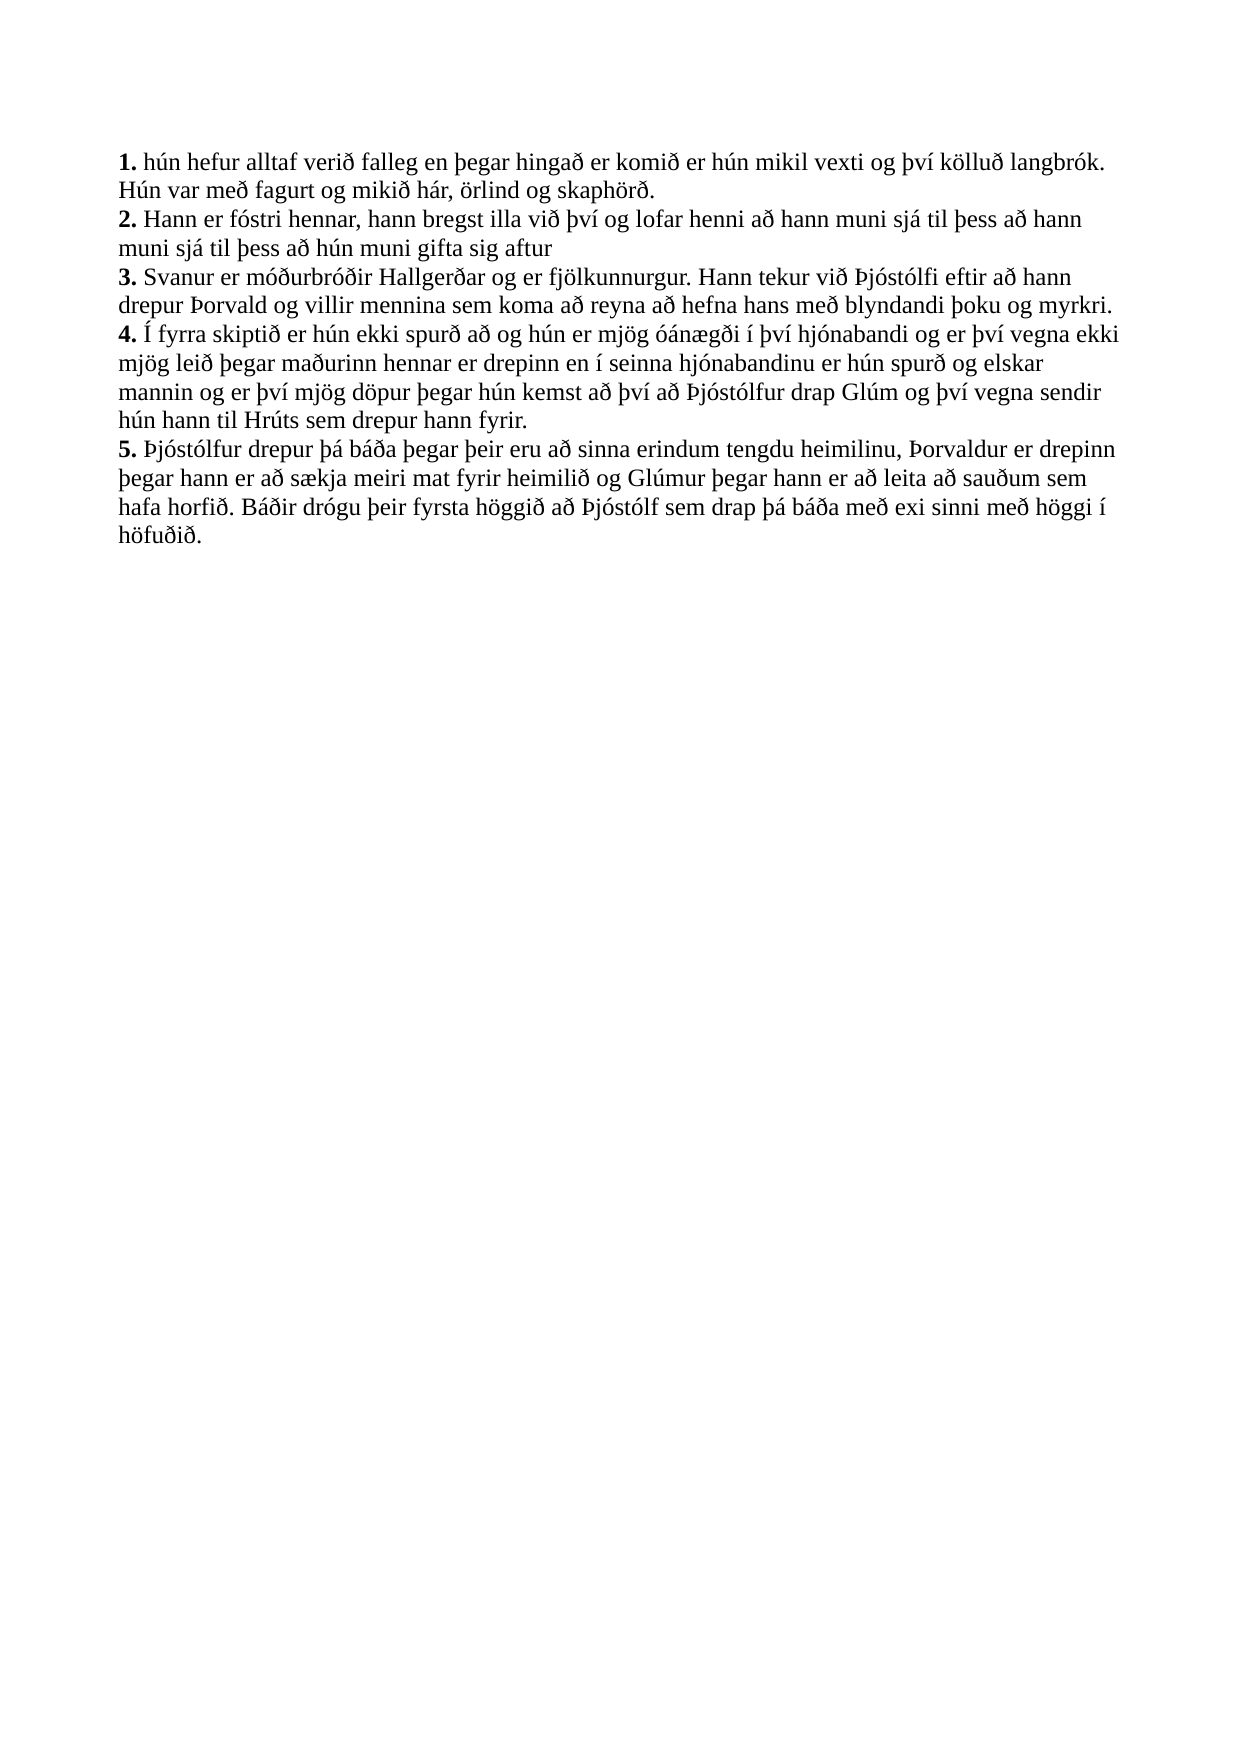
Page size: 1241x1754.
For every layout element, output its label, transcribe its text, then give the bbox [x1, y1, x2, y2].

text 2. Hann er fóstri hennar, hann bregst illa við því og lofar henni að hann muni sjá til þess að hann muni sjá til þess að hún muni gifta sig aftur [118, 204, 1122, 262]
text 1. hún hefur alltaf verið falleg en þegar hingað er komið er hún mikil vexti og því kölluð langbrók. Hún var með fagurt og mikið hár, örlind og skaphörð. [118, 147, 1122, 204]
text 3. Svanur er móðurbróðir Hallgerðar og er fjölkunnurgur. Hann tekur við Þjóstólfi eftir að hann drepur Þorvald og villir mennina sem koma að reyna að hefna hans með blyndandi þoku og myrkri. [118, 262, 1122, 319]
text 4. Í fyrra skiptið er hún ekki spurð að og hún er mjög óánægði í því hjónabandi og er því vegna ekki mjög leið þegar maðurinn hennar er drepinn en í seinna hjónabandinu er hún spurð og elskar mannin og er því mjög döpur þegar hún kemst að því að Þjóstólfur drap Glúm og því vegna sendir hún hann til Hrúts sem drepur hann fyrir. [118, 319, 1122, 434]
text 5. Þjóstólfur drepur þá báða þegar þeir eru að sinna erindum tengdu heimilinu, Þorvaldur er drepinn þegar hann er að sækja meiri mat fyrir heimilið og Glúmur þegar hann er að leita að sauðum sem hafa horfið. Báðir drógu þeir fyrsta höggið að Þjóstólf sem drap þá báða með exi sinni með höggi í höfuðið. [118, 434, 1122, 549]
